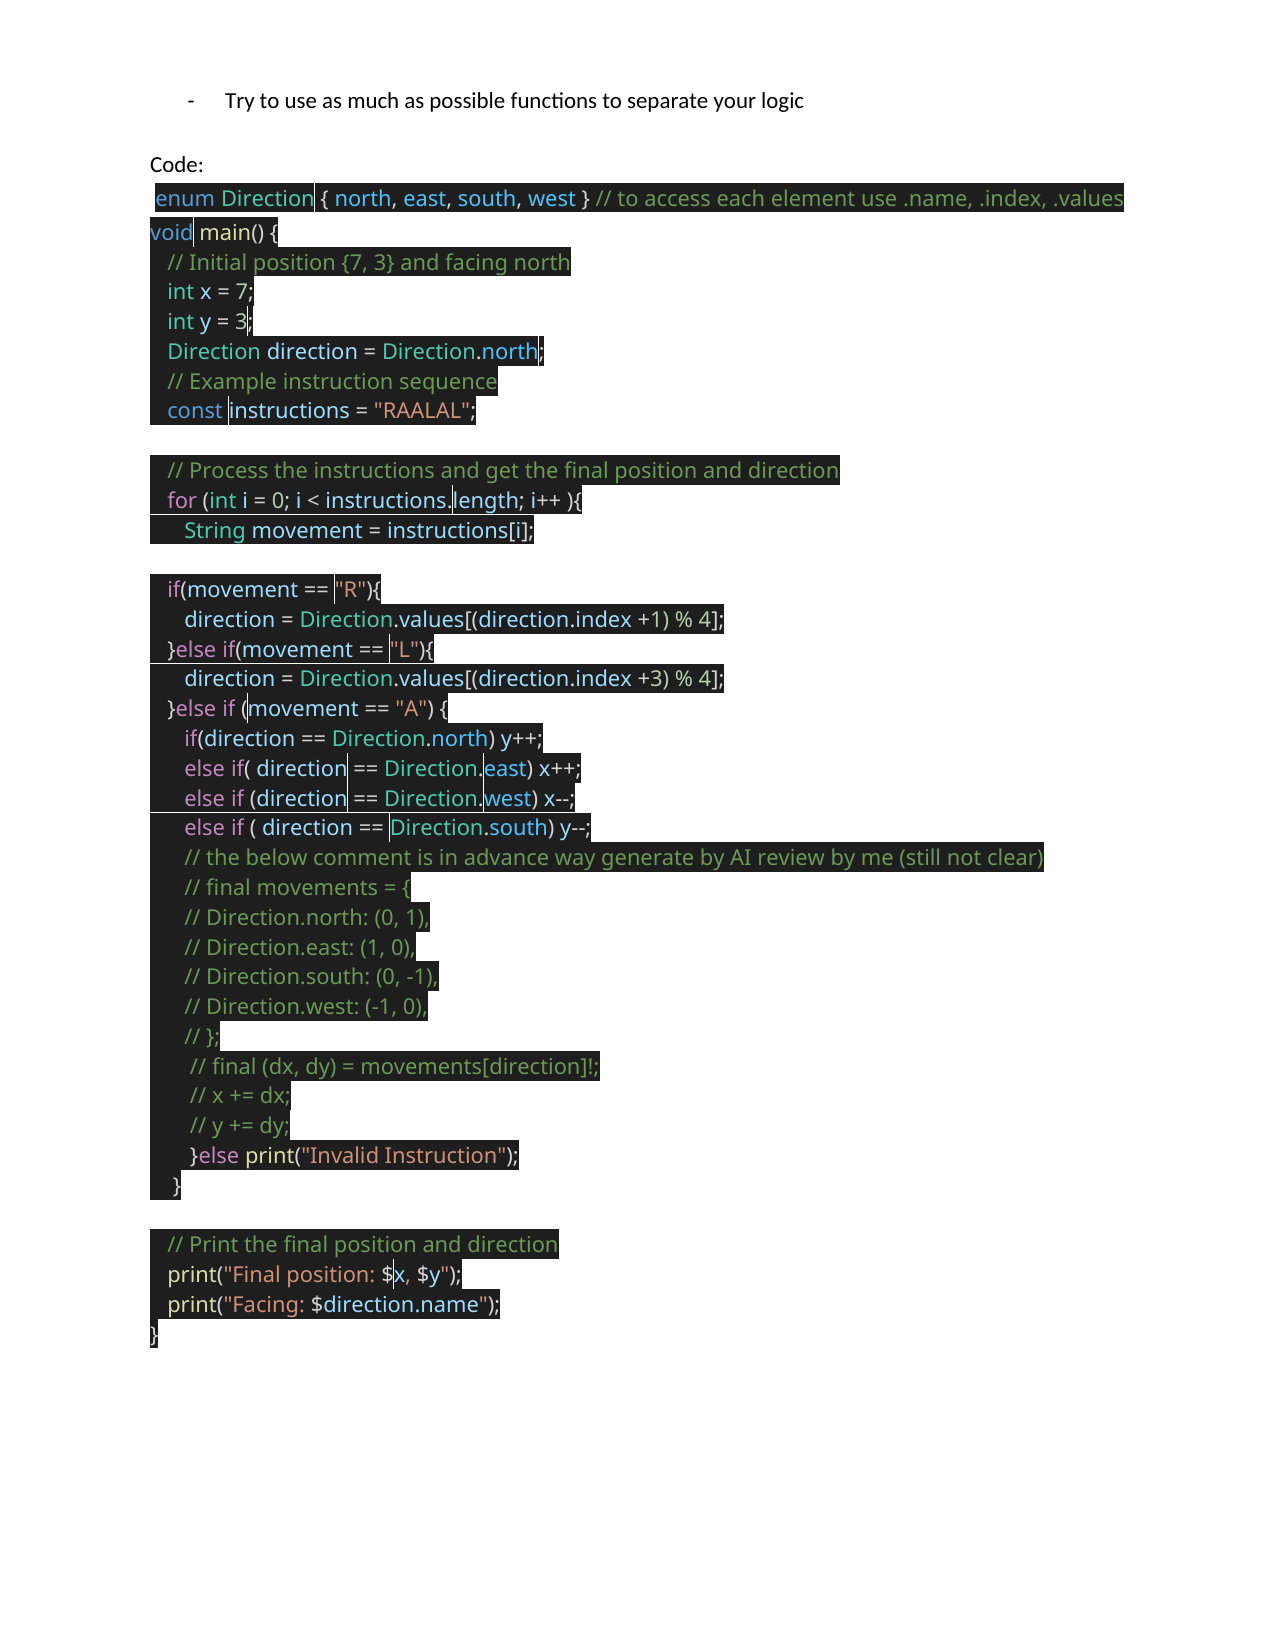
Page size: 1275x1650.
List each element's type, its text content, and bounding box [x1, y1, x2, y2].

text else if (direction == Direction.west) x--; [150, 783, 1125, 812]
text Direction direction = Direction.north; [150, 336, 1125, 366]
text // final movements = { [150, 872, 1125, 902]
text print("Facing: $direction.name"); [150, 1289, 1125, 1319]
text // Initial position {7, 3} and facing north [150, 247, 1125, 276]
text }else if(movement == "L"){ [150, 634, 1125, 663]
text // }; [150, 1021, 1125, 1051]
text }else print("Invalid Instruction"); [150, 1140, 1125, 1170]
text // Direction.north: (0, 1), [150, 902, 1125, 932]
text // Example instruction sequence [150, 366, 1125, 396]
text // x += dx; [150, 1081, 1125, 1110]
text }else if (movement == "A") { [150, 693, 1125, 723]
text String movement = instructions[i]; [150, 514, 1125, 544]
text } [150, 1170, 1125, 1200]
text } [150, 1319, 1125, 1348]
text // the below comment is in advance way generate by AI review by me (still not clear) [150, 842, 1125, 872]
text if(movement == "R"){ [150, 574, 1125, 604]
text Code: enum Direction { north, east, south, west } // to access each element use .name, .index, .values [150, 150, 1125, 212]
text direction = Direction.values[(direction.index +1) % 4]; [150, 604, 1125, 634]
text direction = Direction.values[(direction.index +3) % 4]; [150, 663, 1125, 693]
text // final (dx, dy) = movements[direction]!; [150, 1051, 1125, 1081]
list Try to use as much as possible functions to separate your logic [187, 86, 1125, 114]
text void main() { [150, 217, 1125, 247]
text // Process the instructions and get the final position and direction [150, 455, 1125, 485]
text // Direction.south: (0, -1), [150, 961, 1125, 991]
text for (int i = 0; i < instructions.length; i++ ){ [150, 485, 1125, 514]
text // Print the final position and direction [150, 1229, 1125, 1259]
text // Direction.west: (-1, 0), [150, 991, 1125, 1021]
text if(direction == Direction.north) y++; [150, 723, 1125, 753]
text int x = 7; [150, 276, 1125, 306]
text const instructions = "RAALAL"; [150, 396, 1125, 425]
text print("Final position: $x, $y"); [150, 1259, 1125, 1289]
text else if ( direction == Direction.south) y--; [150, 812, 1125, 842]
text else if( direction == Direction.east) x++; [150, 753, 1125, 783]
text int y = 3; [150, 306, 1125, 336]
text // y += dy; [150, 1110, 1125, 1140]
text // Direction.east: (1, 0), [150, 932, 1125, 961]
